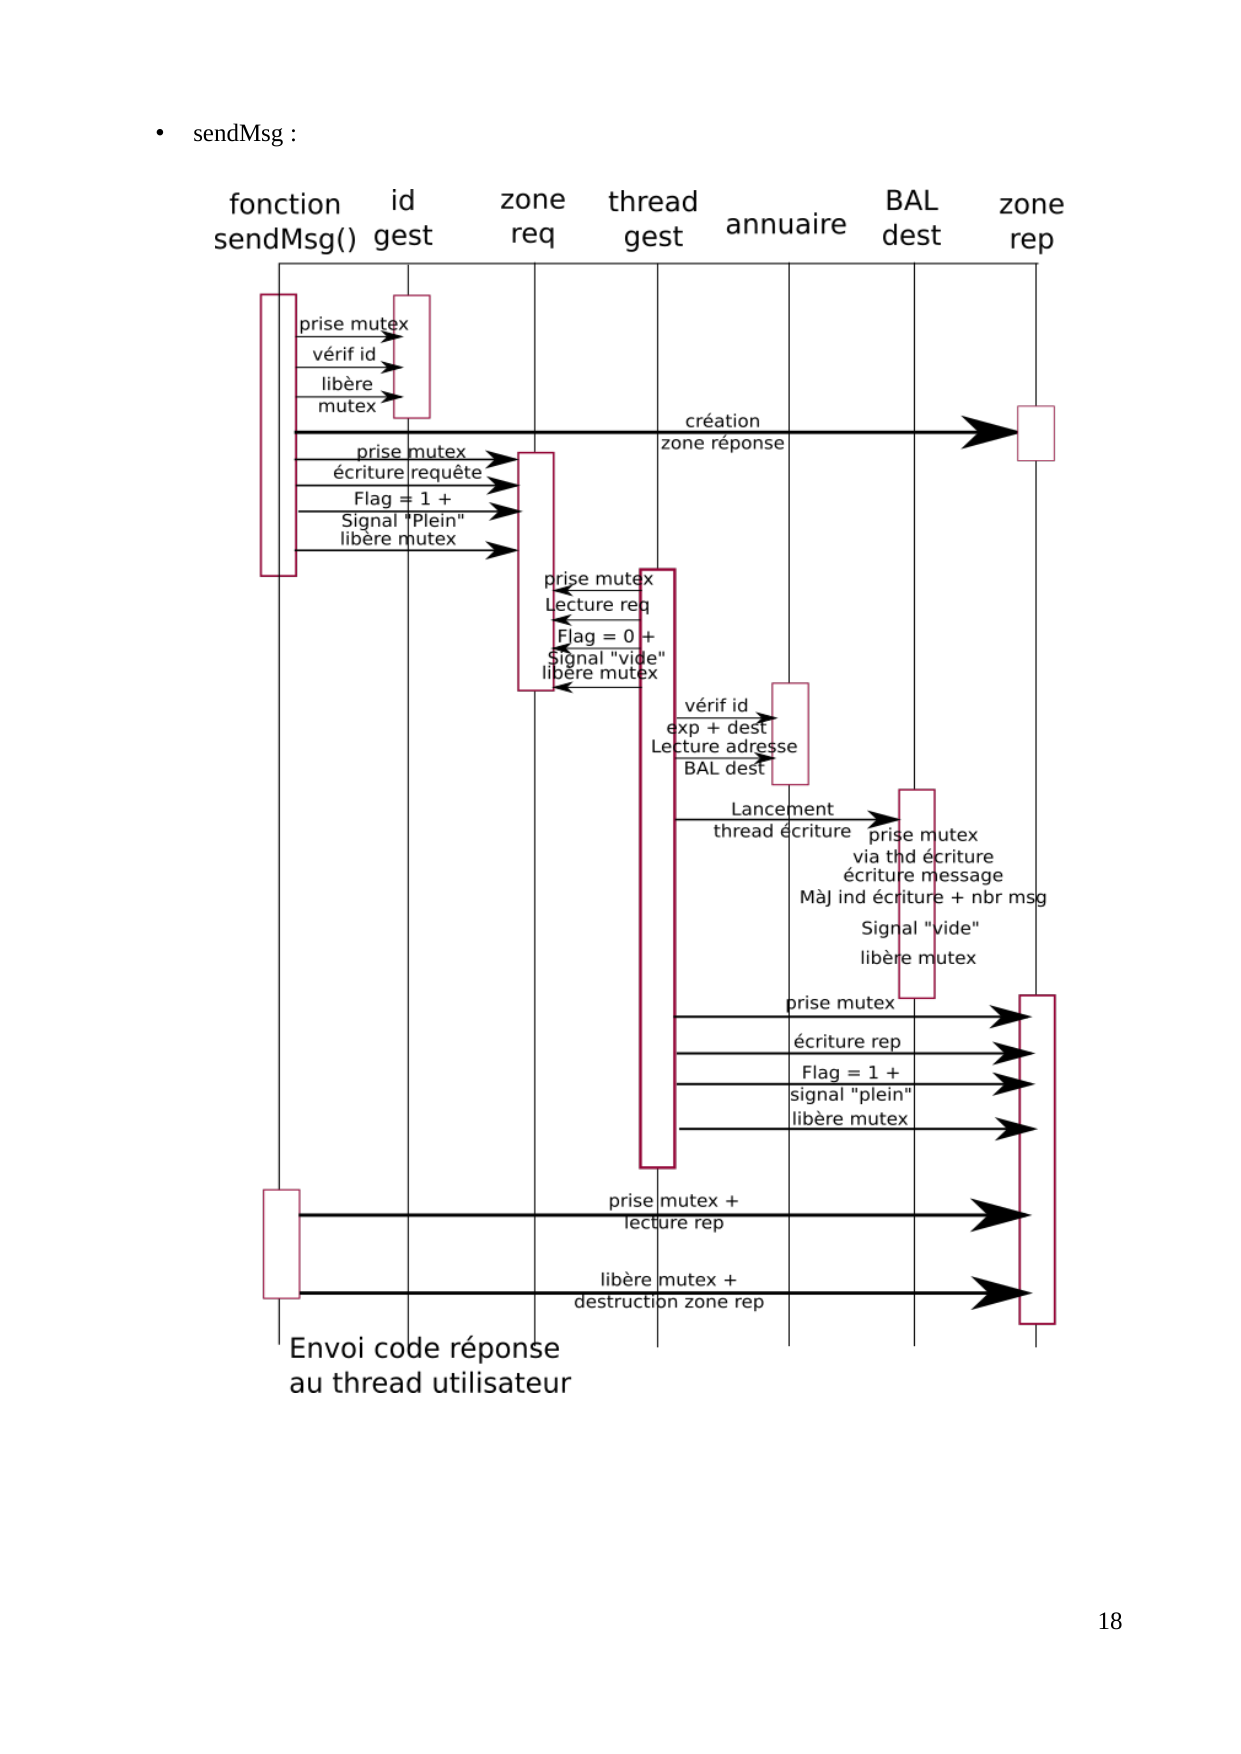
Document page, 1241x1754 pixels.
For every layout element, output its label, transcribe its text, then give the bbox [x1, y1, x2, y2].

list sendMsg : [156, 118, 1122, 147]
picture [215, 189, 1065, 1393]
